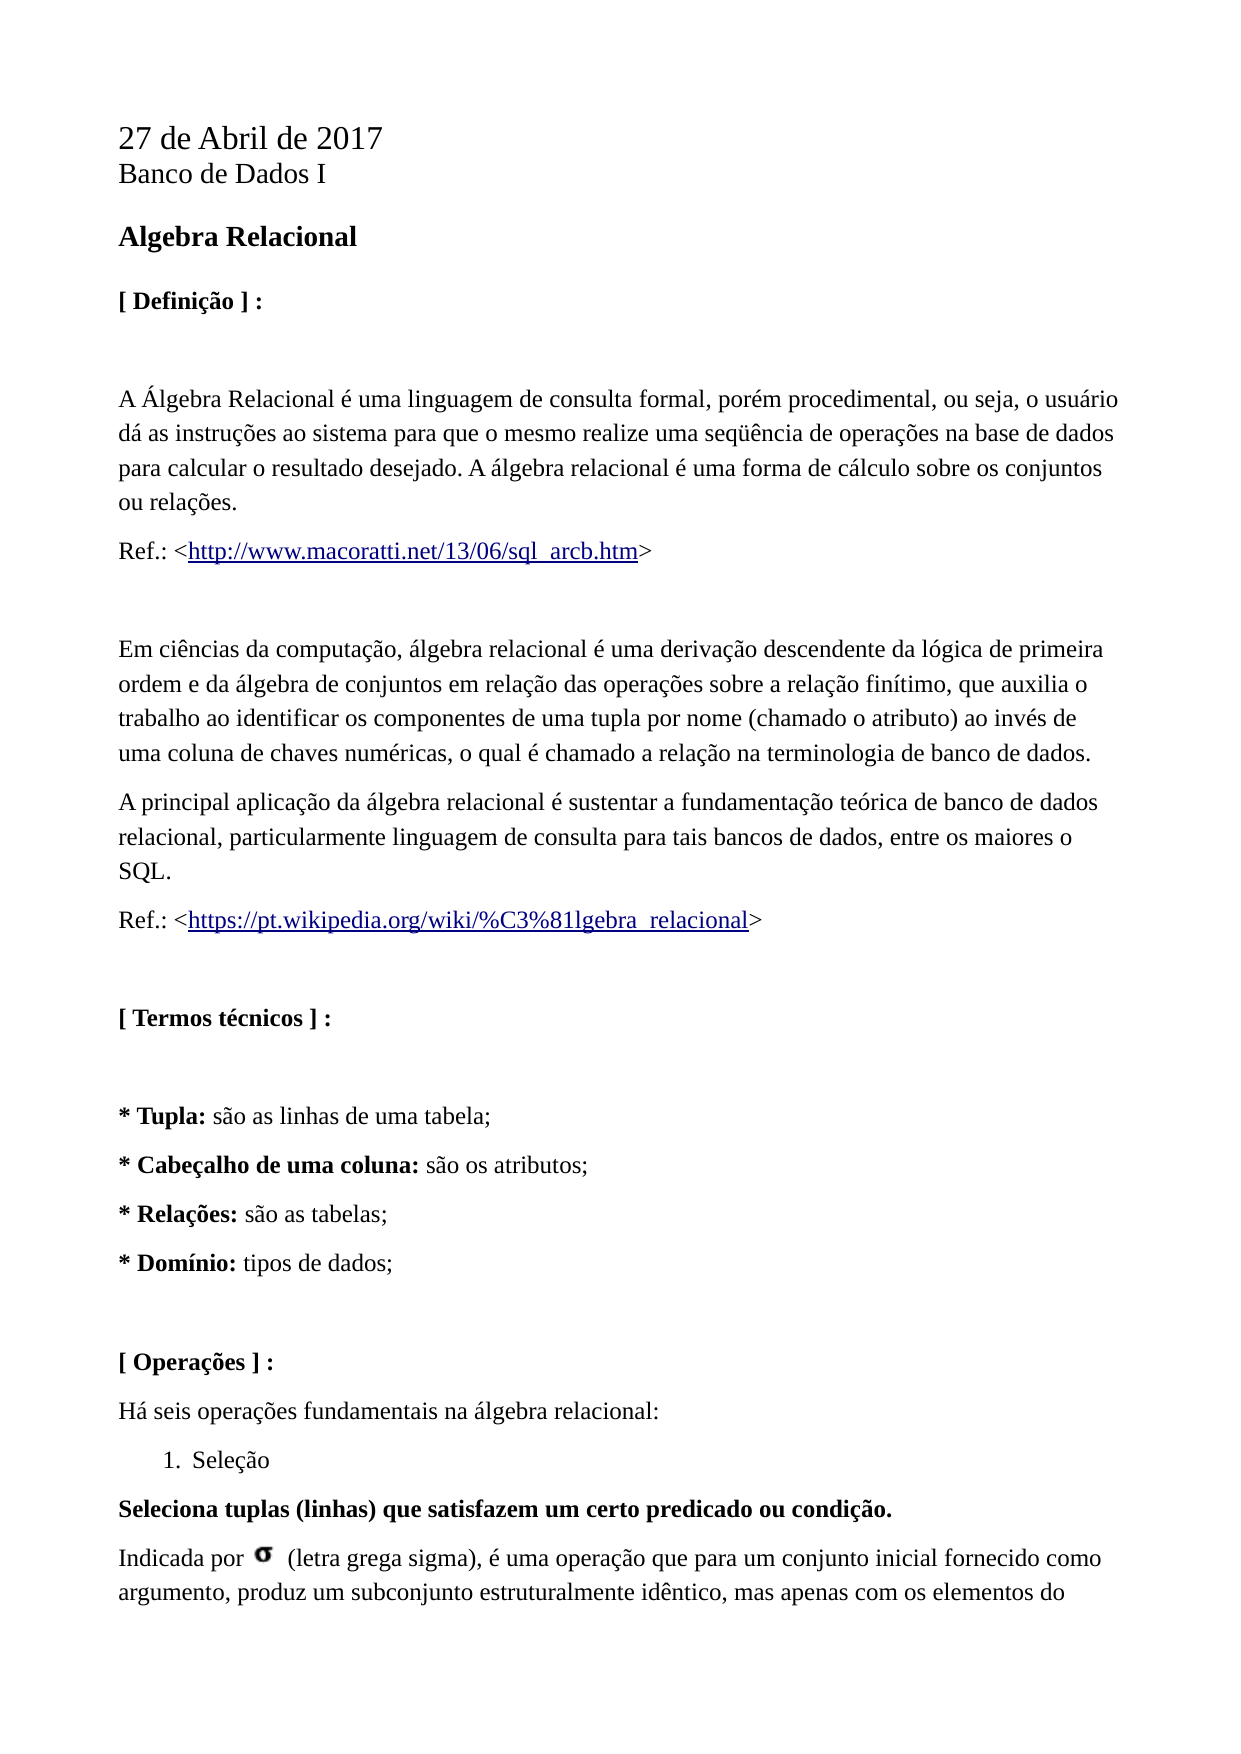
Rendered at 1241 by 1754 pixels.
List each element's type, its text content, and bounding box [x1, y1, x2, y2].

text 27 de Abril de 2017 [118, 118, 1122, 156]
text * Domínio: tipos de dados; [118, 1248, 1122, 1277]
text Em ciências da computação, álgebra relacional é uma derivação descendente da lógica de primeira ordem e da álgebra de conjuntos em relação das operações sobre a relação finítimo, que auxilia o trabalho ao identificar os componentes de uma tupla por nome (chamado o atributo) ao invés de uma coluna de chaves numéricas, o qual é chamado a relação na terminologia de banco de dados. [118, 634, 1122, 767]
text Seleciona tuplas (linhas) que satisfazem um certo predicado ou condição. [118, 1494, 1122, 1523]
list Seleção [162, 1445, 1122, 1473]
text * Tupla: são as linhas de uma tabela; [118, 1101, 1122, 1130]
text [ Operações ] : [118, 1347, 1122, 1375]
text Indicada por (letra grega sigma), é uma operação que para um conjunto inicial fornecido como argumento, produz um subconjunto estruturalmente idêntico, mas apenas com os elementos do [118, 1543, 1122, 1606]
text Há seis operações fundamentais na álgebra relacional: [118, 1396, 1122, 1424]
text [ Termos técnicos ] : [118, 1003, 1122, 1032]
text * Relações: são as tabelas; [118, 1199, 1122, 1228]
text Ref.: <https://pt.wikipedia.org/wiki/%C3%81lgebra_relacional> [118, 905, 1122, 934]
text [ Definição ] : [118, 286, 1122, 314]
text A principal aplicação da álgebra relacional é sustentar a fundamentação teórica de banco de dados relacional, particularmente linguagem de consulta para tais bancos de dados, entre os maiores o SQL. [118, 787, 1122, 885]
text Ref.: <http://www.macoratti.net/13/06/sql_arcb.htm> [118, 536, 1122, 565]
text Banco de Dados I [118, 156, 1122, 190]
text A Álgebra Relacional é uma linguagem de consulta formal, porém procedimental, ou seja, o usuário dá as instruções ao sistema para que o mesmo realize uma seqüência de operações na base de dados para calcular o resultado desejado. A álgebra relacional é uma forma de cálculo sobre os conjuntos ou relações. [118, 384, 1122, 516]
text Algebra Relacional [118, 219, 1122, 252]
text * Cabeçalho de uma coluna: são os atributos; [118, 1150, 1122, 1179]
picture [250, 1544, 282, 1567]
